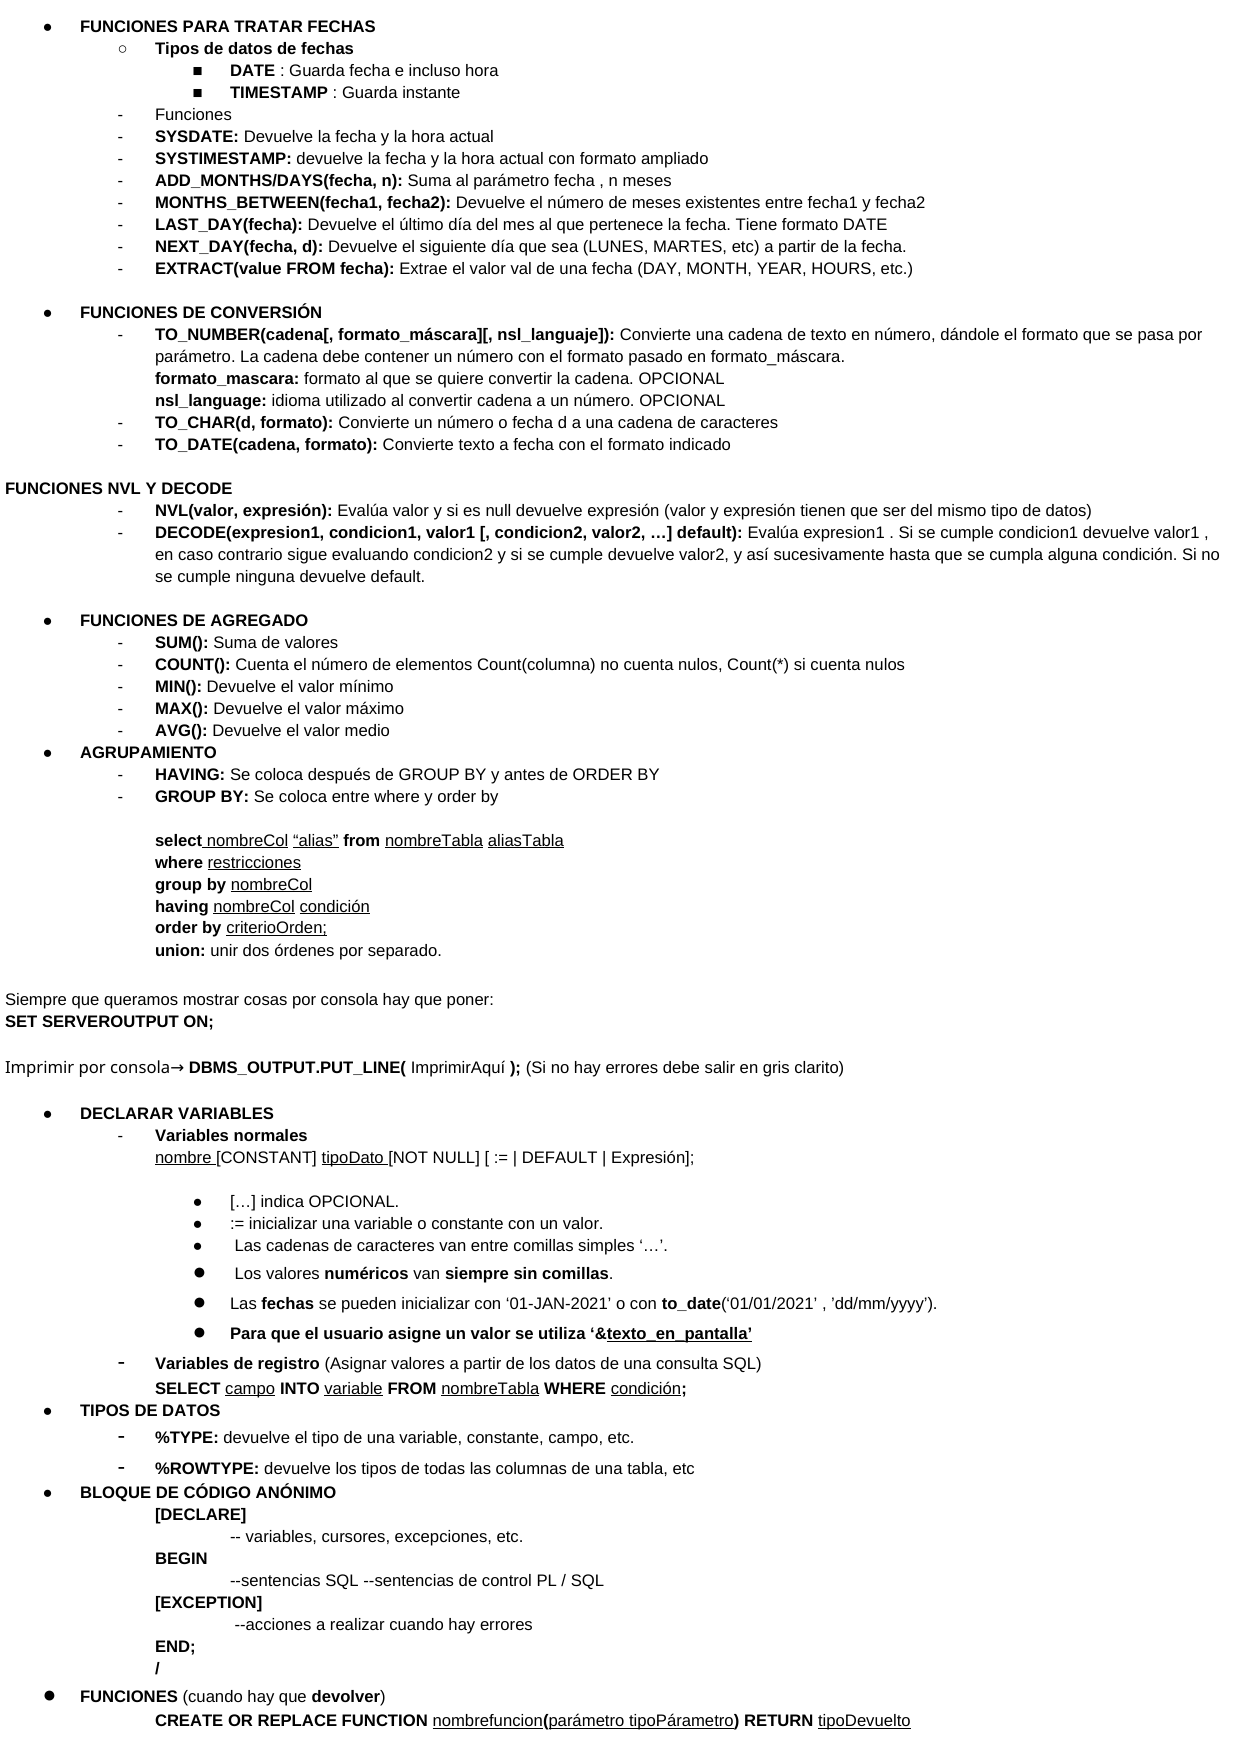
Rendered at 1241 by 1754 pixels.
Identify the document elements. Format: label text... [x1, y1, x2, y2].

list TIPOS DE DATOS [42, 1400, 1231, 1419]
text group by nombreCol [80, 874, 1231, 893]
list HAVING: Se coloca después de GROUP BY y antes de ORDER BY [117, 764, 1231, 784]
text having nombreCol condición [80, 896, 1231, 916]
list COUNT(): Cuenta el número de elementos Count(columna) no cuenta nulos, Count(*) si cuenta nulos [117, 654, 1231, 674]
text SELECT campo INTO variable FROM nombreTabla WHERE condición; [80, 1378, 1231, 1398]
text order by criterioOrden; [80, 918, 1231, 937]
list FUNCIONES DE AGREGADO [42, 611, 1231, 630]
text nsl_language: idioma utilizado al convertir cadena a un número. OPCIONAL [80, 391, 1231, 410]
text SET SERVEROUTPUT ON; [5, 1012, 1231, 1031]
text nombre [CONSTANT] tipoDato [NOT NULL] [ := | DEFAULT | Expresión]; [80, 1148, 1231, 1167]
list ADD_MONTHS/DAYS(fecha, n): Suma al parámetro fecha , n meses [117, 171, 1231, 190]
list Las cadenas de caracteres van entre comillas simples ‘…’. [192, 1236, 1231, 1255]
list %TYPE: devuelve el tipo de una variable, constante, campo, etc. [117, 1422, 1231, 1449]
list NEXT_DAY(fecha, d): Devuelve el siguiente día que sea (LUNES, MARTES, etc) a partir de la fecha. [117, 237, 1231, 256]
list Variables normales [117, 1126, 1231, 1145]
list Para que el usuario asigne un valor se utiliza ‘&texto_en_pantalla’ [192, 1318, 1231, 1344]
text --sentencias SQL --sentencias de control PL / SQL [155, 1571, 1231, 1590]
list TO_CHAR(d, formato): Convierte un número o fecha d a una cadena de caracteres [117, 413, 1231, 432]
list %ROWTYPE: devuelve los tipos de todas las columnas de una tabla, etc [117, 1453, 1231, 1479]
list SYSDATE: Devuelve la fecha y la hora actual [117, 127, 1231, 146]
list Funciones [117, 105, 1231, 124]
list AVG(): Devuelve el valor medio [117, 721, 1231, 740]
list EXTRACT(value FROM fecha): Extrae el valor val de una fecha (DAY, MONTH, YEAR, HOURS, etc.) [117, 259, 1231, 278]
list TO_NUMBER(cadena[, formato_máscara][, nsl_languaje]): Convierte una cadena de texto en número, dándole el formato que se pasa por parámetro. La cadena debe contener un número con el formato pasado en formato_máscara. [117, 325, 1231, 366]
list TO_DATE(cadena, formato): Convierte texto a fecha con el formato indicado [117, 435, 1231, 454]
list MONTHS_BETWEEN(fecha1, fecha2): Devuelve el número de meses existentes entre fecha1 y fecha2 [117, 193, 1231, 212]
list Los valores numéricos van siempre sin comillas. [192, 1258, 1231, 1284]
list LAST_DAY(fecha): Devuelve el último día del mes al que pertenece la fecha. Tiene formato DATE [117, 215, 1231, 234]
text where restricciones [80, 852, 1231, 872]
list DATE : Guarda fecha e incluso hora [192, 61, 1231, 80]
text END; [155, 1637, 1231, 1656]
text formato_mascara: formato al que se quiere convertir la cadena. OPCIONAL [5, 369, 1231, 388]
list DECLARAR VARIABLES [42, 1104, 1231, 1123]
list FUNCIONES (cuando hay que devolver) [42, 1681, 1231, 1707]
list MAX(): Devuelve el valor máximo [117, 698, 1231, 718]
text FUNCIONES NVL Y DECODE [5, 457, 1231, 498]
list SUM(): Suma de valores [117, 633, 1231, 652]
text --acciones a realizar cuando hay errores [155, 1615, 1231, 1634]
list SYSTIMESTAMP: devuelve la fecha y la hora actual con formato ampliado [117, 149, 1231, 168]
list NVL(valor, expresión): Evalúa valor y si es null devuelve expresión (valor y expresión tienen que ser del mismo tipo de datos) [117, 501, 1231, 520]
list Tipos de datos de fechas [117, 39, 1231, 58]
list Las fechas se pueden inicializar con ‘01-JAN-2021’ o con to_date(‘01/01/2021’ , ’dd/mm/yyyy’). [192, 1288, 1231, 1314]
text Imprimir por consola→ DBMS_OUTPUT.PUT_LINE( ImprimirAquí ); (Si no hay errores debe salir en gris clarito) [5, 1056, 1231, 1078]
list DECODE(expresion1, condicion1, valor1 [, condicion2, valor2, …] default): Evalúa expresion1 . Si se cumple condicion1 devuelve valor1 , en caso contrario sigue evaluando condicion2 y si se cumple devuelve valor2, y así sucesivamente hasta que se cumpla alguna condición. Si no se cumple ninguna devuelve default. [117, 523, 1231, 586]
list AGRUPAMIENTO [42, 742, 1231, 762]
text CREATE OR REPLACE FUNCTION nombrefuncion(parámetro tipoPárametro) RETURN tipoDevuelto [155, 1711, 1231, 1730]
text BEGIN [155, 1549, 1231, 1568]
list TIMESTAMP : Guarda instante [192, 83, 1231, 102]
text union: unir dos órdenes por separado. [80, 940, 1231, 959]
list FUNCIONES DE CONVERSIÓN [42, 303, 1231, 322]
text / [155, 1659, 1231, 1678]
list GROUP BY: Se coloca entre where y order by [117, 786, 1231, 806]
list FUNCIONES PARA TRATAR FECHAS [42, 17, 1231, 36]
list […] indica OPCIONAL. [192, 1192, 1231, 1211]
text Siempre que queramos mostrar cosas por consola hay que poner: [5, 990, 1231, 1009]
text -- variables, cursores, excepciones, etc. [230, 1527, 1231, 1546]
text select nombreCol “alias” from nombreTabla aliasTabla [80, 830, 1231, 849]
list Variables de registro (Asignar valores a partir de los datos de una consulta SQL) [117, 1348, 1231, 1374]
list := inicializar una variable o constante con un valor. [192, 1214, 1231, 1233]
text [DECLARE] [155, 1505, 1231, 1524]
list BLOQUE DE CÓDIGO ANÓNIMO [42, 1483, 1231, 1502]
list MIN(): Devuelve el valor mínimo [117, 677, 1231, 696]
text [EXCEPTION] [155, 1593, 1231, 1612]
